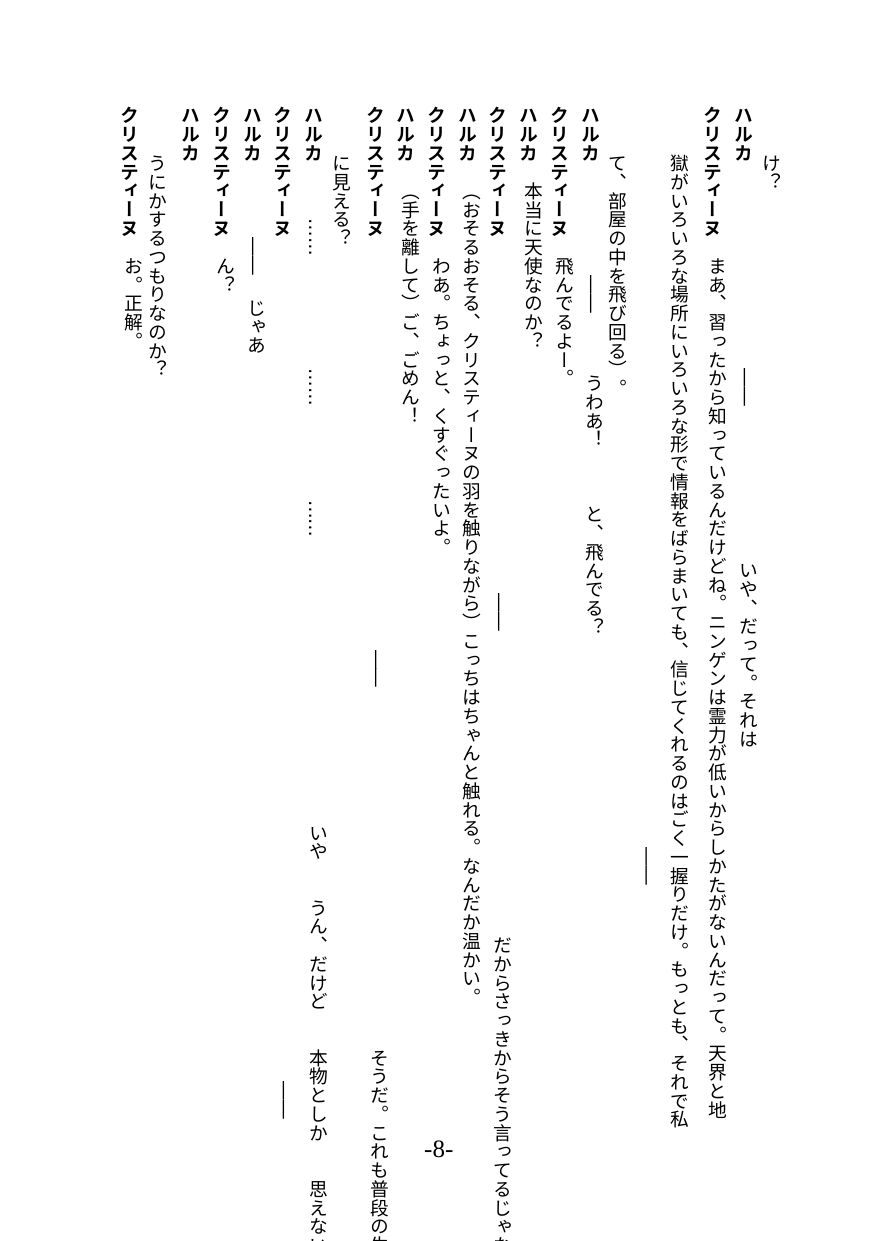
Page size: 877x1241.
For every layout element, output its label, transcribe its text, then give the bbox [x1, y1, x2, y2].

text クリスティーヌ だからさっきからそう言ってるじゃない――ふっ（と、ハルカの前に降り立つ）。羽も、触ってみる？ [481, 106, 512, 1134]
text クリスティーヌ そうだ。これも普段の生活では消しちゃえます――えい（と、今度は背中の羽を消す）。ふふ、作り物に見える？ [327, 106, 389, 1134]
text ハルカ いや、だって。それは―― [727, 106, 758, 1134]
text クリスティーヌ まあ、習ったから知っているんだけどね。ニンゲンは霊力が低いからしかたがないんだって。天界と地獄がいろいろな場所にいろいろな形で情報をばらまいても、信じてくれるのはごく一握りだけ。もっとも、それで私たちの取り分はうまい具合にバランスされてて、現状で割と充分みたいなんだけど――よっ（と、背中の羽を動かして、部屋の中を飛び回る）。 [604, 106, 727, 1134]
text ハルカ 本当に天使なのか？ [512, 106, 543, 1134]
text ハルカ （手を離して）ご、ごめん！ [389, 106, 420, 1134]
text ハルカ いや……うん、だけど……本物としか……思えない。 [297, 106, 327, 1134]
text クリスティーヌ ん？ [204, 106, 235, 1134]
text クリスティーヌ でも、私の格好を見て、天使っぽいなって思ったでしょ？ 思い描いたとおりの天使がいたわけでしょ？ なのにどうして、いるはずがないって決めつけるのかな。それじゃあ、どんな天使が現れたら、あなたは信じるわけ？ [758, 106, 788, 1134]
text ハルカ （おそるおそる、クリスティーヌの羽を触りながら）こっちはちゃんと触れる。なんだか温かい。 [450, 106, 481, 1134]
text ハルカ 人間とは会いたくないっていうなら、天使が僕になんの用なんだ？ なんの目的で部屋に入ってきた？ 僕をどうにかするつもりなのか？ [143, 106, 204, 1134]
text ハルカ うわあ！ ――と、飛んでる？ [573, 106, 604, 1134]
text ハルカ じゃあ―― [235, 106, 266, 1134]
text クリスティーヌ お。正解。 [112, 106, 143, 1134]
text クリスティーヌ 飛んでるよー。 [543, 106, 573, 1134]
text クリスティーヌ わあ。ちょっと、くすぐったいよ。 [420, 106, 450, 1134]
text クリスティーヌ はー、やっとわかってくれた。これだから本当はニンゲンとは会いたくないんだよね。ただでさえ―― [266, 106, 297, 1134]
